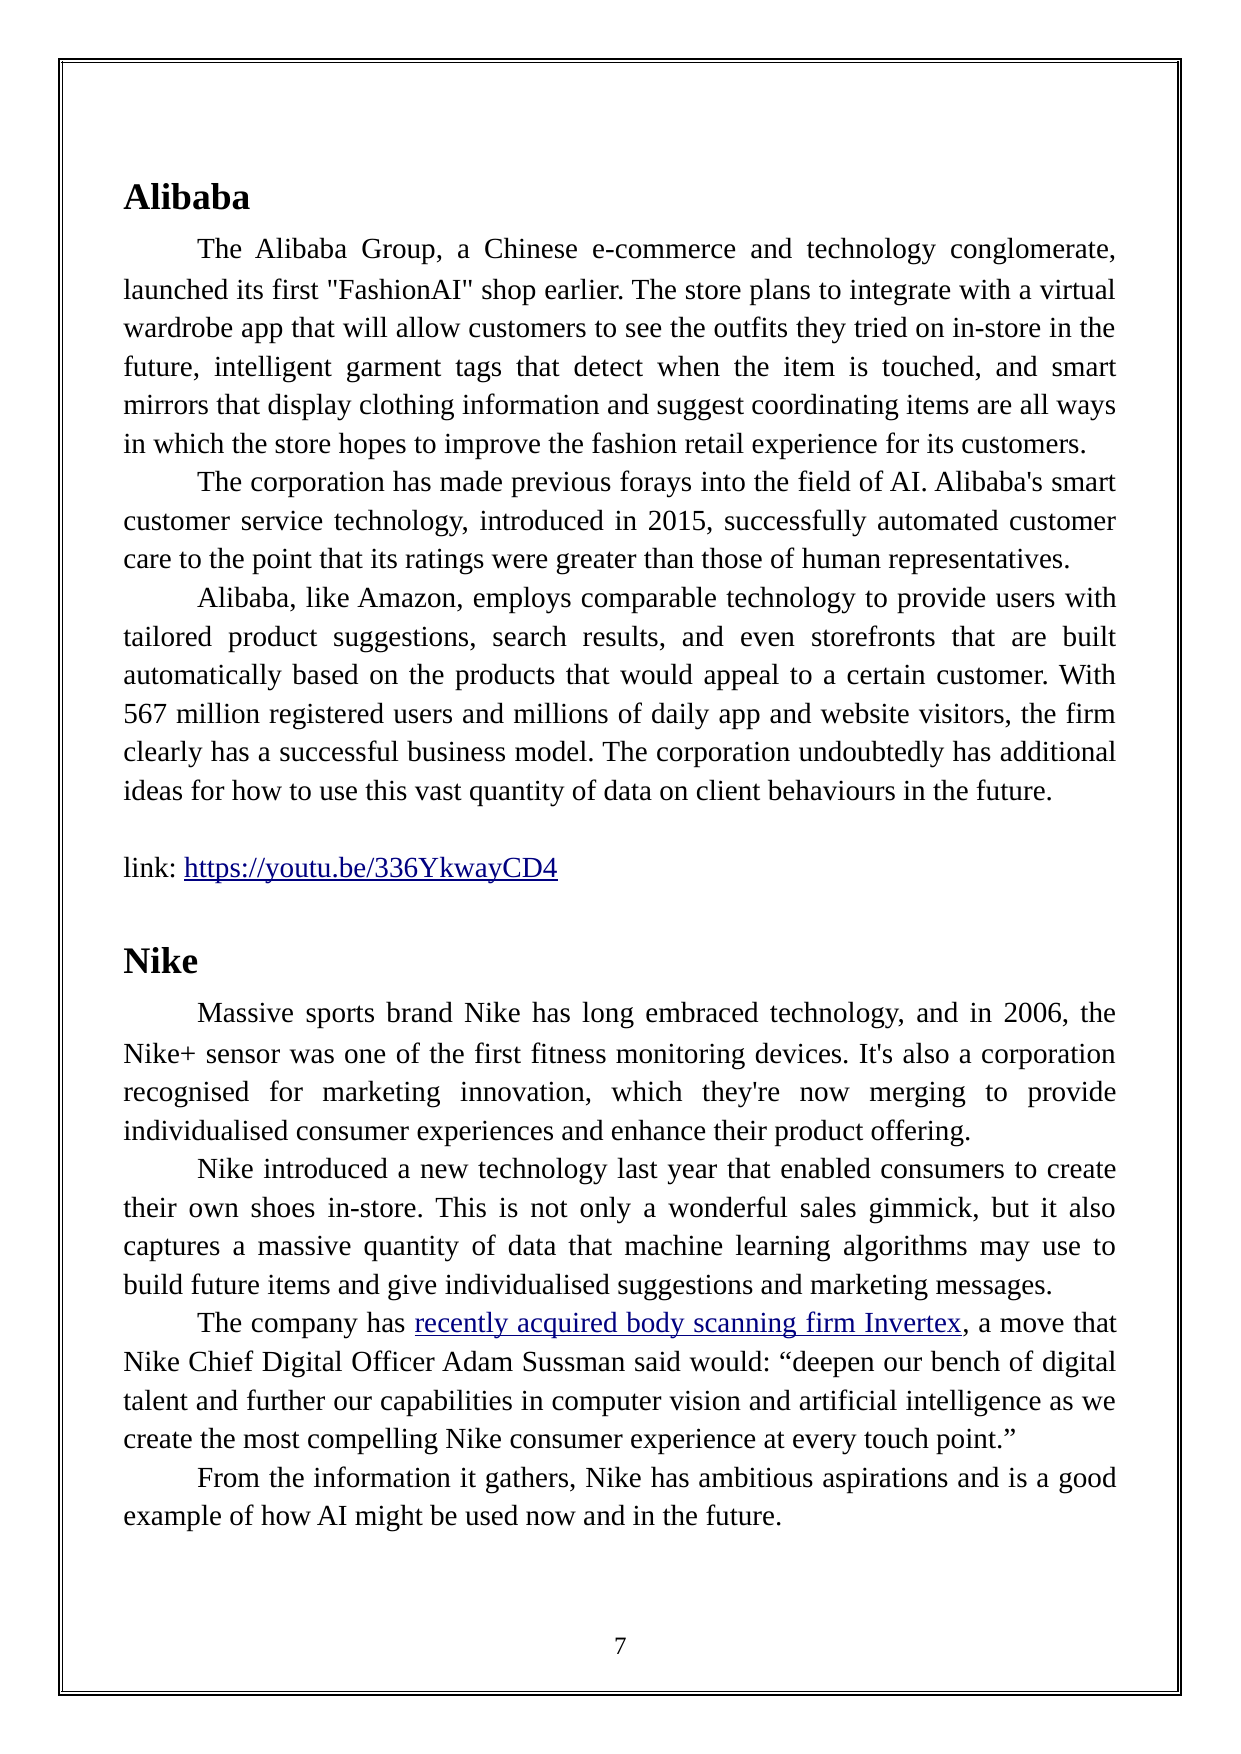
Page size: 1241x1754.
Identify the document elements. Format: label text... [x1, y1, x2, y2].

text link: https://youtu.be/336YkwayCD4 [123, 850, 1117, 883]
text From the information it gathers, Nike has ambitious aspirations and is a good example of how AI might be used now and in the future. [123, 1460, 1117, 1532]
text Massive sports brand Nike has long embraced technology, and in 2006, the Nike+ sensor was one of the first fitness monitoring devices. It's also a corporation recognised for marketing innovation, which they're now merging to provide individualised consumer experiences and enhance their product offering. [123, 988, 1117, 1146]
text Alibaba, like Amazon, employs comparable technology to provide users with tailored product suggestions, search results, and even storefronts that are built automatically based on the products that would appeal to a certain customer. With 567 million registered users and millions of daily app and website visitors, the firm clearly has a successful business model. The corporation undoubtedly has additional ideas for how to use this vast quantity of data on client behaviours in the future. [123, 580, 1117, 806]
text The company has recently acquired body scanning firm Invertex, a move that Nike Chief Digital Officer Adam Sussman said would: “deepen our bench of digital talent and further our capabilities in computer vision and artificial intelligence as we create the most compelling Nike consumer experience at every touch point.” [123, 1306, 1117, 1455]
text Nike introduced a new technology last year that enabled consumers to create their own shoes in-store. This is not only a wonderful sales gimmick, but it also captures a massive quantity of data that machine learning algorithms may use to build future items and give individualised suggestions and marketing messages. [123, 1151, 1117, 1301]
text The Alibaba Group, a Chinese e-commerce and technology conglomerate, launched its first "FashionAI" shop earlier. The store plans to integrate with a virtual wardrobe app that will allow customers to see the outfits they tried on in-store in the future, intelligent garment tags that detect when the item is touched, and smart mirrors that display clothing information and suggest coordinating items are all ways in which the store hopes to improve the fashion retail experience for its customers. [123, 224, 1117, 459]
text Nike [123, 938, 1117, 981]
text The corporation has made previous forays into the field of AI. Alibaba's smart customer service technology, introduced in 2015, successfully automated customer care to the point that its ratings were greater than those of human representatives. [123, 464, 1117, 575]
text Alibaba [123, 174, 1117, 217]
